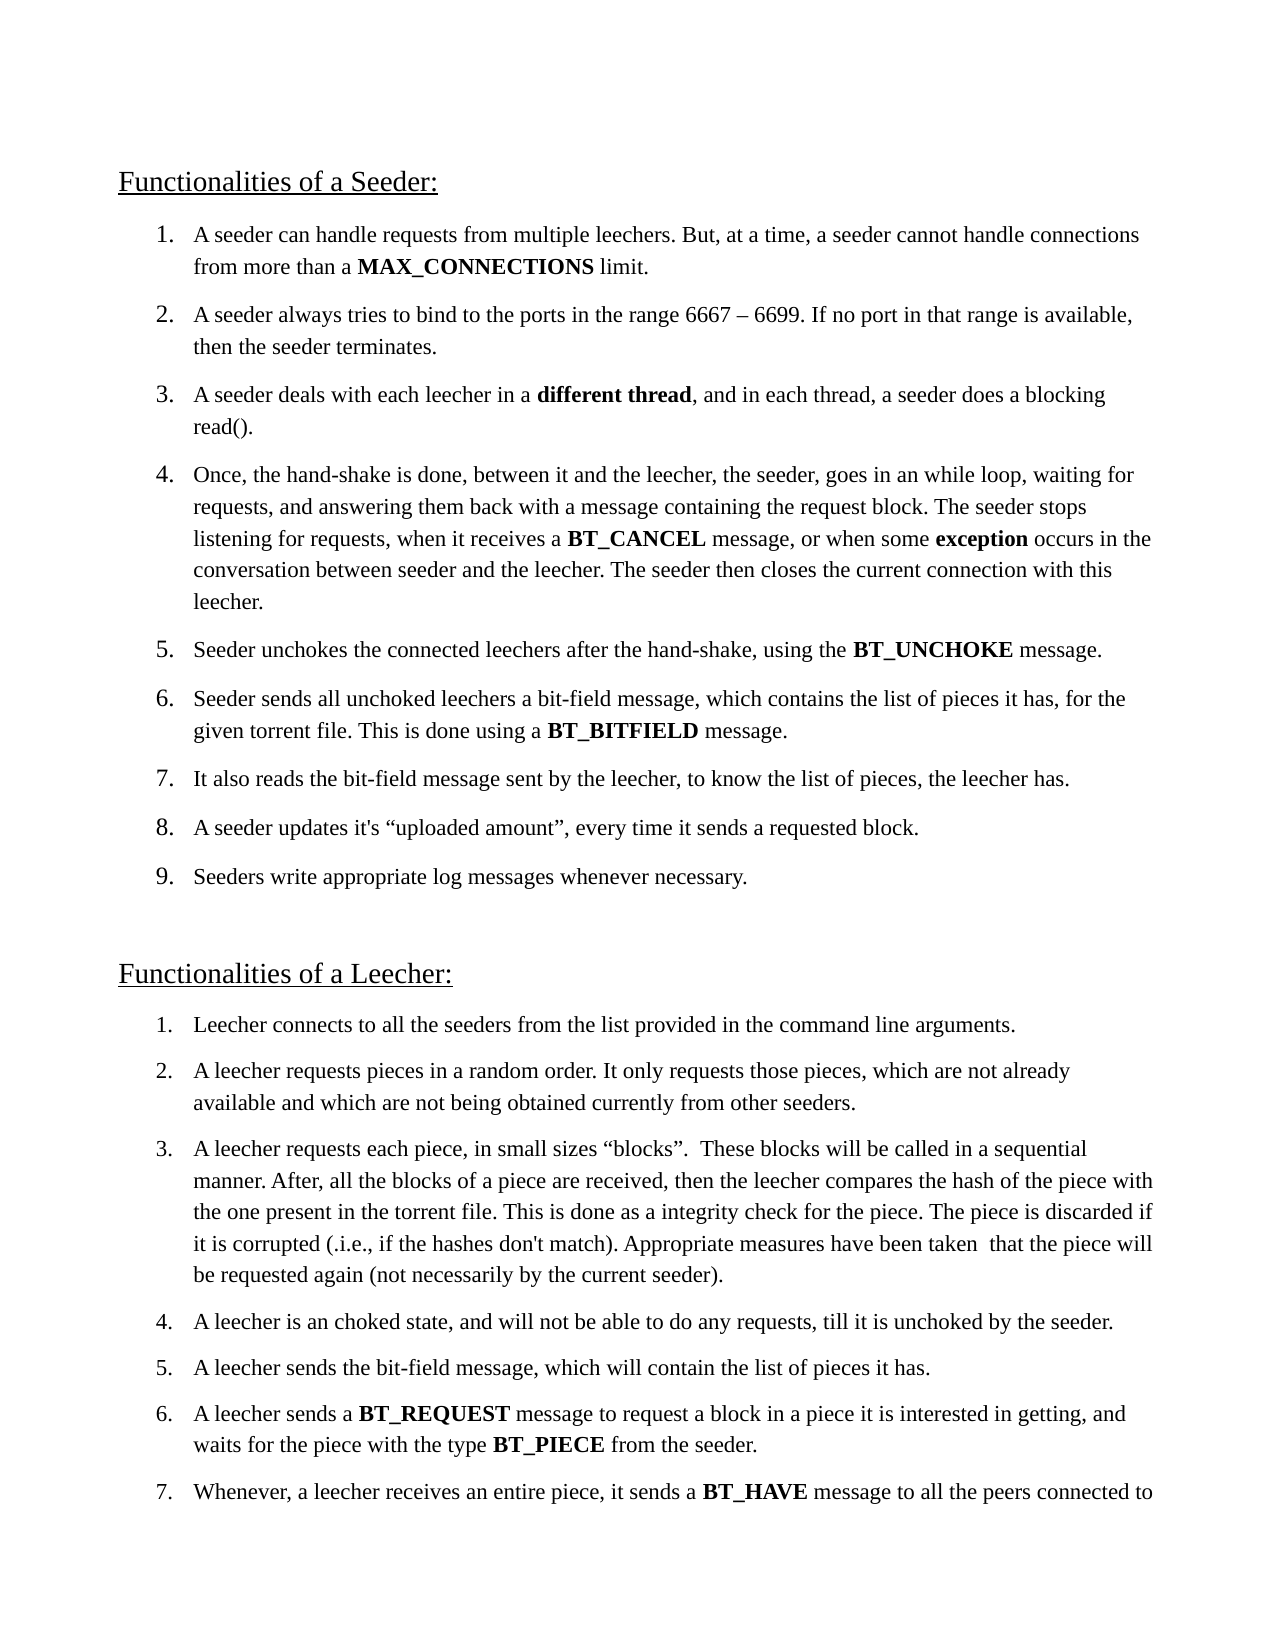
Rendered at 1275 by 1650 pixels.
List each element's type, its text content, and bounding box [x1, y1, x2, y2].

list A seeder always tries to bind to the ports in the range 6667 – 6699. If no port in that range is available, then the seeder terminates. [156, 299, 1157, 359]
list A seeder can handle requests from multiple leechers. But, at a time, a seeder cannot handle connections from more than a MAX_CONNECTIONS limit. [156, 219, 1157, 279]
list Once, the hand-shake is done, between it and the leecher, the seeder, goes in an while loop, waiting for requests, and answering them back with a message containing the request block. The seeder stops listening for requests, when it receives a BT_CANCEL message, or when some exception occurs in the conversation between seeder and the leecher. The seeder then closes the current connection with this leecher. [156, 459, 1157, 614]
list Whenever, a leecher receives an entire piece, it sends a BT_HAVE message to all the peers connected to [156, 1478, 1157, 1504]
list A seeder deals with each leecher in a different thread, and in each thread, a seeder does a blocking read(). [156, 379, 1157, 439]
text Functionalities of a Seeder: [118, 164, 1157, 198]
list A seeder updates it's “uploaded amount”, every time it sends a requested block. [156, 812, 1157, 841]
list A leecher sends a BT_REQUEST message to request a block in a piece it is interested in getting, and waits for the piece with the type BT_PIECE from the seeder. [156, 1400, 1157, 1458]
list Leecher connects to all the seeders from the list provided in the command line arguments. [156, 1011, 1157, 1038]
list Seeder unchokes the connected leechers after the hand-shake, using the BT_UNCHOKE message. [156, 634, 1157, 663]
list A leecher requests pieces in a random order. It only requests those pieces, which are not already available and which are not being obtained currently from other seeders. [156, 1058, 1157, 1116]
list A leecher sends the bit-field message, which will contain the list of pieces it has. [156, 1354, 1157, 1380]
list It also reads the bit-field message sent by the leecher, to know the list of pieces, the leecher has. [156, 763, 1157, 792]
list Seeders write appropriate log messages whenever necessary. [156, 861, 1157, 890]
list A leecher is an choked state, and will not be able to do any requests, till it is unchoked by the seeder. [156, 1308, 1157, 1334]
list Seeder sends all unchoked leechers a bit-field message, which contains the list of pieces it has, for the given torrent file. This is done using a BT_BITFIELD message. [156, 683, 1157, 743]
list A leecher requests each piece, in small sizes “blocks”. These blocks will be called in a sequential manner. After, all the blocks of a piece are received, then the leecher compares the hash of the piece with the one present in the torrent file. This is done as a integrity check for the piece. The piece is discarded if it is corrupted (.i.e., if the hashes don't match). Appropriate measures have been taken that the piece will be requested again (not necessarily by the current seeder). [156, 1135, 1157, 1288]
text Functionalities of a Leecher: [118, 957, 1157, 990]
